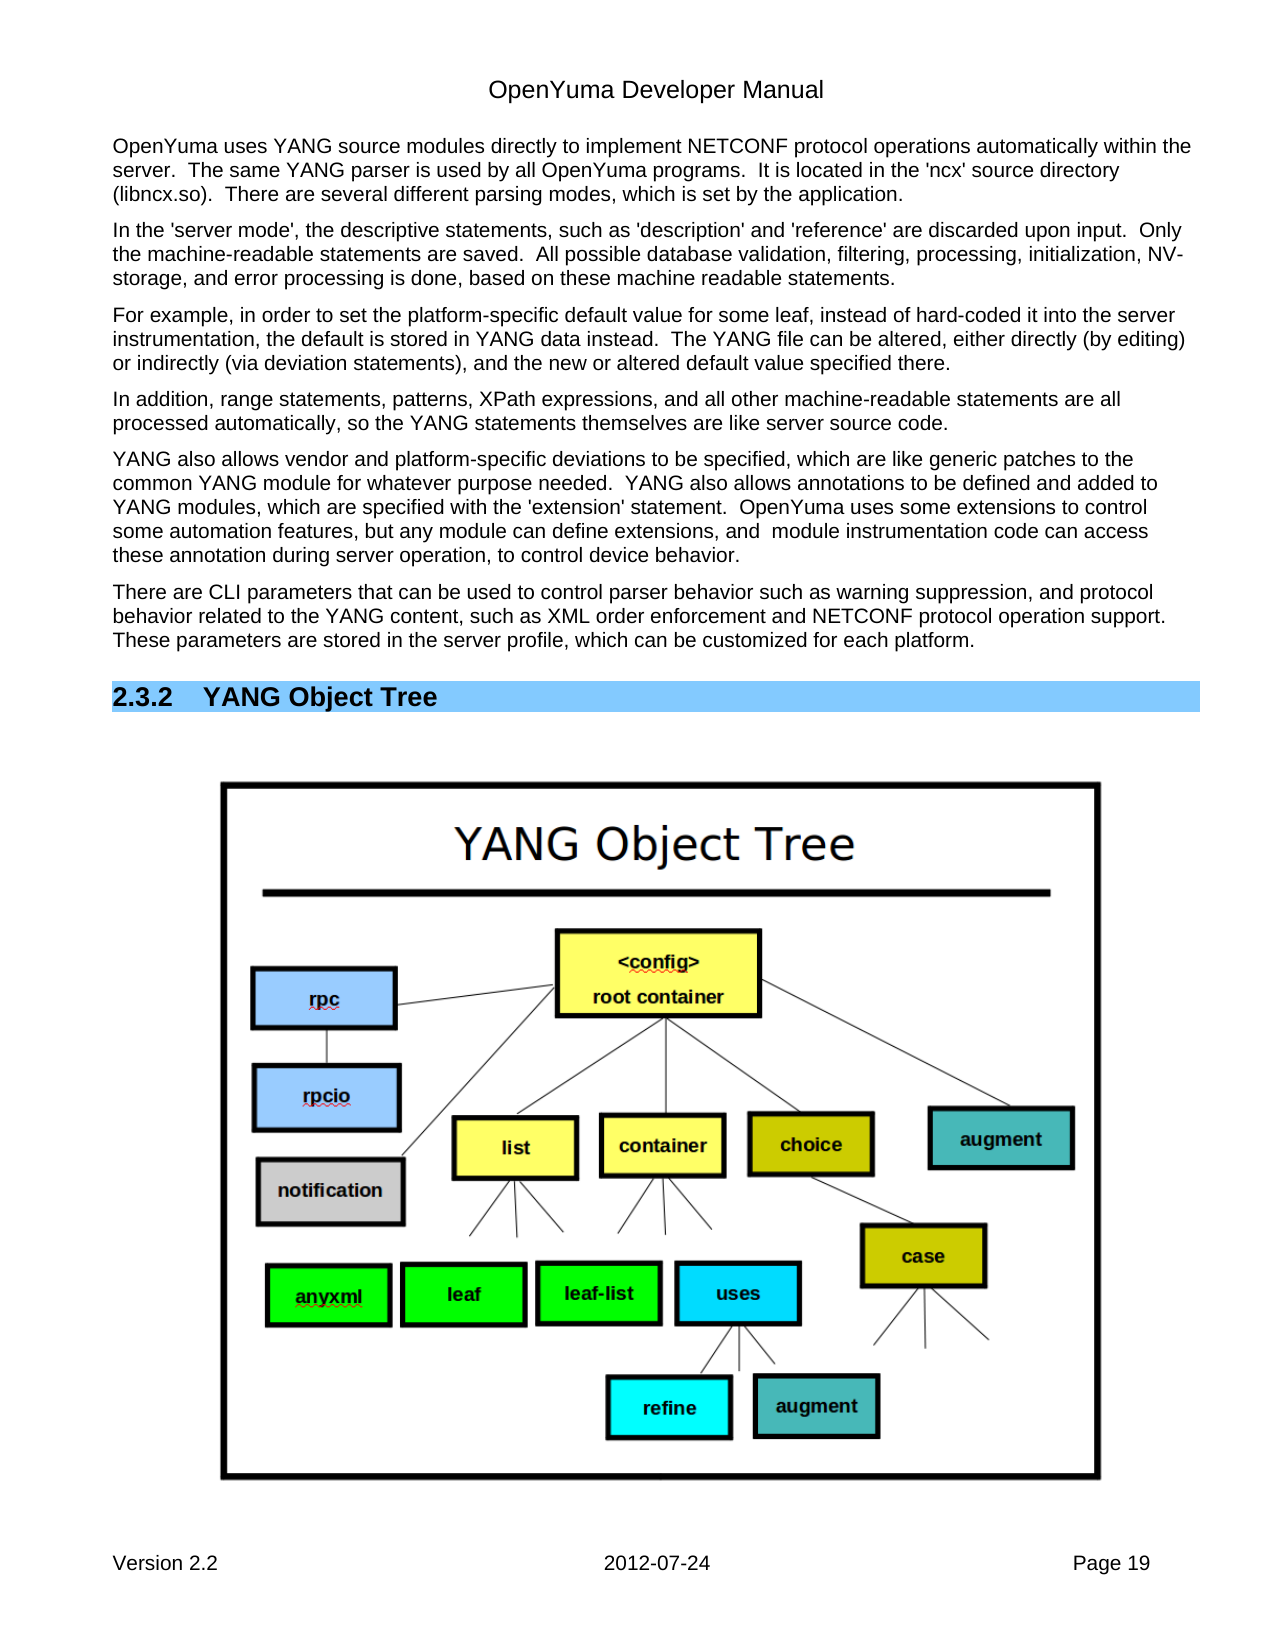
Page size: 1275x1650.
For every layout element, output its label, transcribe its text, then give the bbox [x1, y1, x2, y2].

text For example, in order to set the platform-specific default value for some leaf, instead of hard-coded it into the server instrumentation, the default is stored in YANG data instead. The YANG file can be altered, either directly (by editing) or indirectly (via deviation statements), and the new or altered default value specified there. [112, 302, 1200, 374]
text There are CLI parameters that can be used to control parser behavior such as warning suppression, and protocol behavior related to the YANG content, such as XML order enforcement and NETCONF protocol operation support. These parameters are stored in the server profile, which can be customized for each platform. [112, 579, 1200, 651]
text YANG also allows vendor and platform-specific deviations to be specified, which are like generic patches to the common YANG module for whatever purpose needed. YANG also allows annotations to be defined and added to YANG modules, which are specified with the 'extension' statement. OpenYuma uses some extensions to control some automation features, but any module can define extensions, and module instrumentation code can access these annotation during server operation, to control device behavior. [112, 447, 1200, 567]
text In the 'server mode', the descriptive statements, such as 'description' and 'reference' are discarded upon input. Only the machine-readable statements are saved. All possible database validation, filtering, processing, initialization, NV-storage, and error processing is done, based on these machine readable statements. [112, 218, 1200, 290]
picture [154, 741, 1158, 1505]
text In addition, range statements, patterns, XPath expressions, and all other machine-readable statements are all processed automatically, so the YANG statements themselves are like server source code. [112, 387, 1200, 435]
subtitle YANG Object Tree [112, 681, 1200, 712]
text OpenYuma uses YANG source modules directly to implement NETCONF protocol operations automatically within the server. The same YANG parser is used by all OpenYuma programs. It is located in the 'ncx' source directory (libncx.so). There are several different parsing modes, which is set by the application. [112, 134, 1200, 206]
